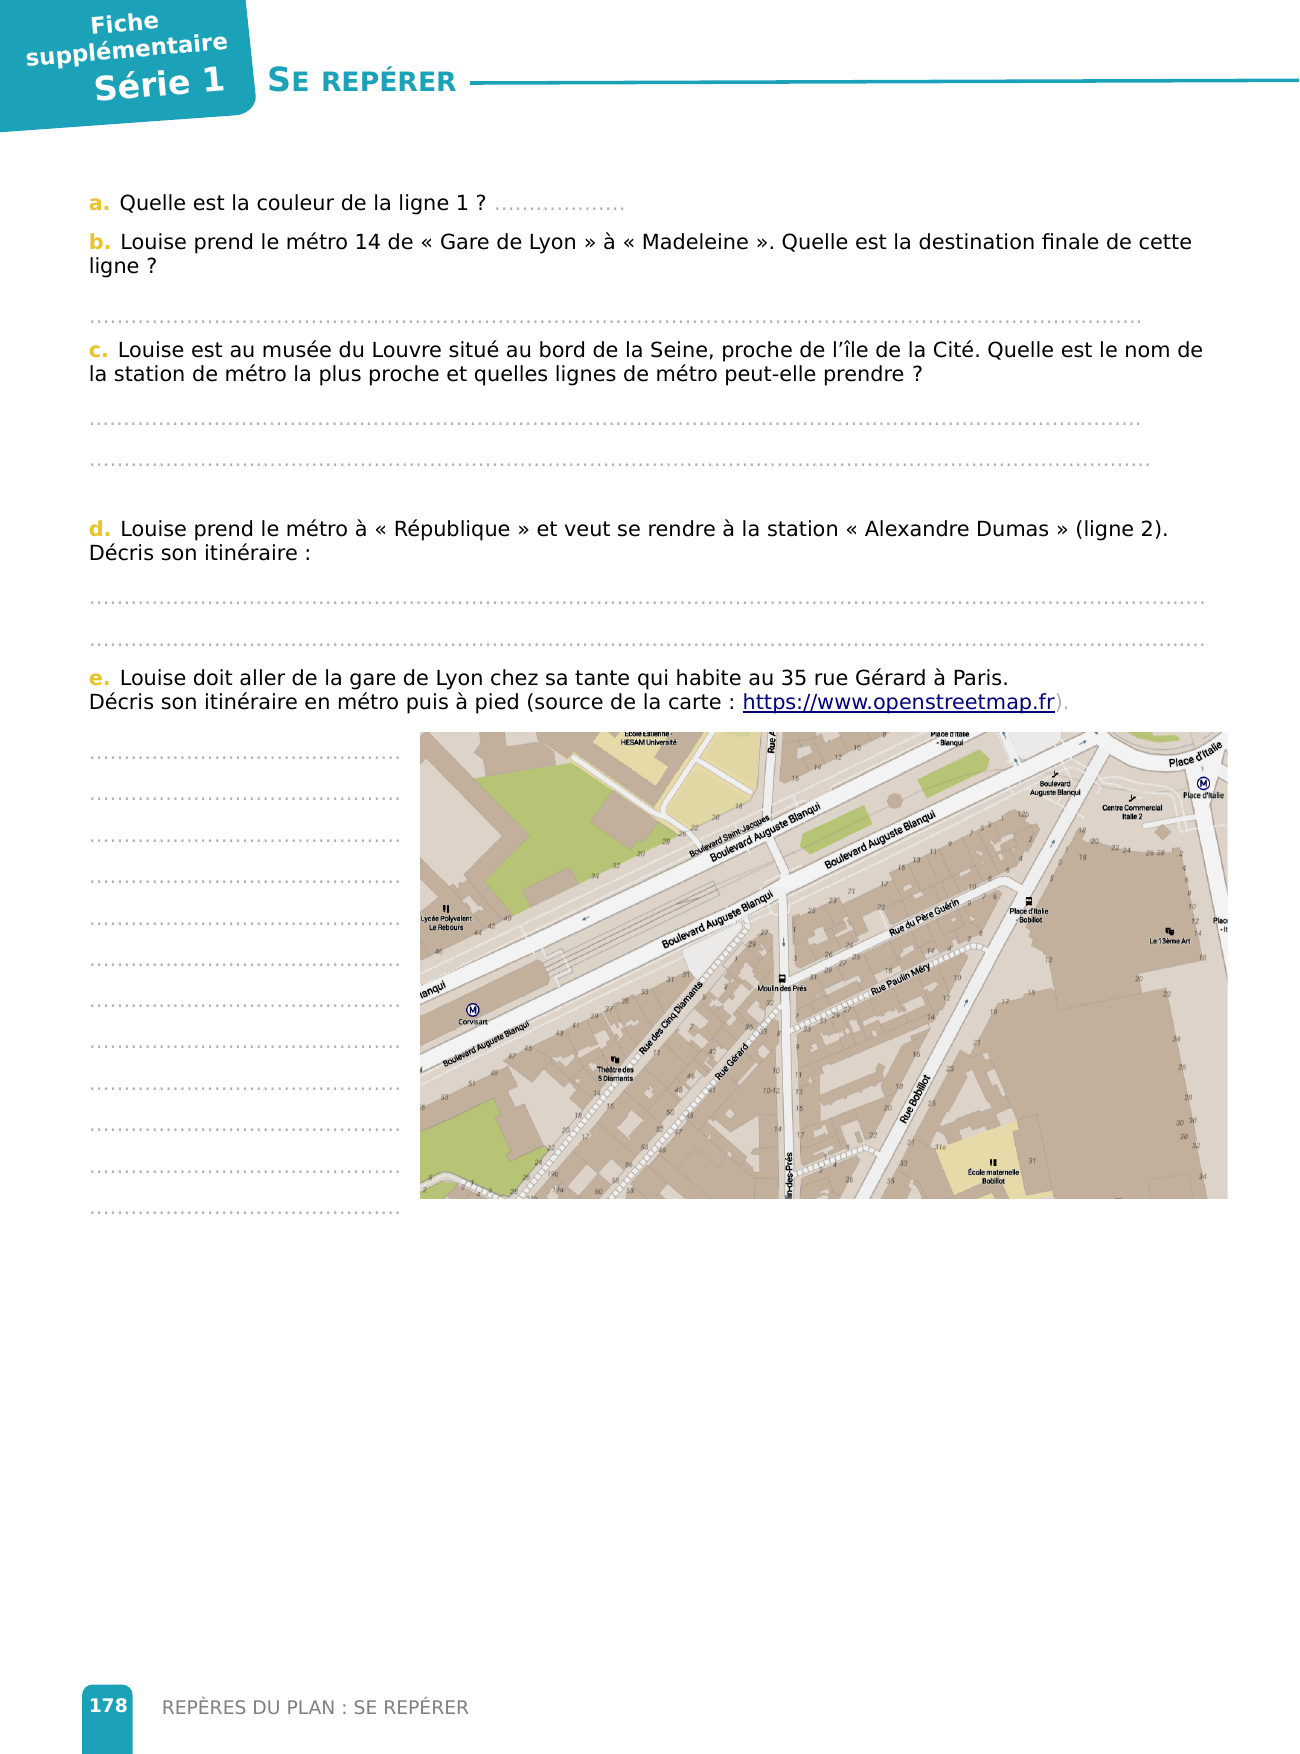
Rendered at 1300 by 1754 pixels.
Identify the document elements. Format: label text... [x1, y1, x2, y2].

list Quelle est la couleur de la ligne 1 ? ………………. [88, 177, 1211, 218]
list Louise doit aller de la gare de Lyon chez sa tante qui habite au 35 rue Gérard à Paris. Décris son itinéraire en métro puis à pied (source de la carte : https://www.openstreetmap.fr). [88, 666, 1211, 715]
text ……………………………………… [88, 1057, 420, 1099]
text ……………………………………… [88, 1181, 1211, 1223]
text ……………….……………….………….……………….………………………………………………………………………. [88, 291, 1211, 332]
subtitle Louise prend le métro à « République » et veut se rendre à la station « Alexandre Dumas » (ligne 2). Décris son itinéraire : [88, 517, 1205, 566]
text ……………………………………… [88, 726, 1211, 768]
text ……………………………………… [88, 768, 420, 809]
text ……………………………………… [88, 892, 420, 933]
text ……………………………………… [88, 933, 420, 974]
text …………………………………………………………………………………………………………………………………………..… [88, 572, 1211, 613]
picture [420, 732, 1228, 1199]
text ……………………………………… [88, 809, 420, 851]
text …………………………………………………………………………………………………………………………………………..… [88, 613, 1211, 654]
text ……………………………………… [88, 974, 420, 1016]
subtitle Louise est au musée du Louvre situé au bord de la Seine, proche de l’île de la Cité. Quelle est le nom de la station de métro la plus proche et quelles lignes de métro peut-elle prendre ? [88, 338, 1205, 386]
text ……………………………………………………………………………………………………………………………………… [88, 434, 1211, 475]
text ……………………………………… [88, 851, 420, 892]
text ……………………………………… [88, 1099, 420, 1140]
text .……………….……………….……………….……………….……………….……………….………………………………. [88, 392, 1211, 434]
list Louise prend le métro 14 de « Gare de Lyon » à « Madeleine ». Quelle est la destination finale de cette ligne ? [88, 230, 1211, 279]
text ……………………………………… [88, 1140, 420, 1181]
text ……………………………………… [88, 1016, 420, 1057]
